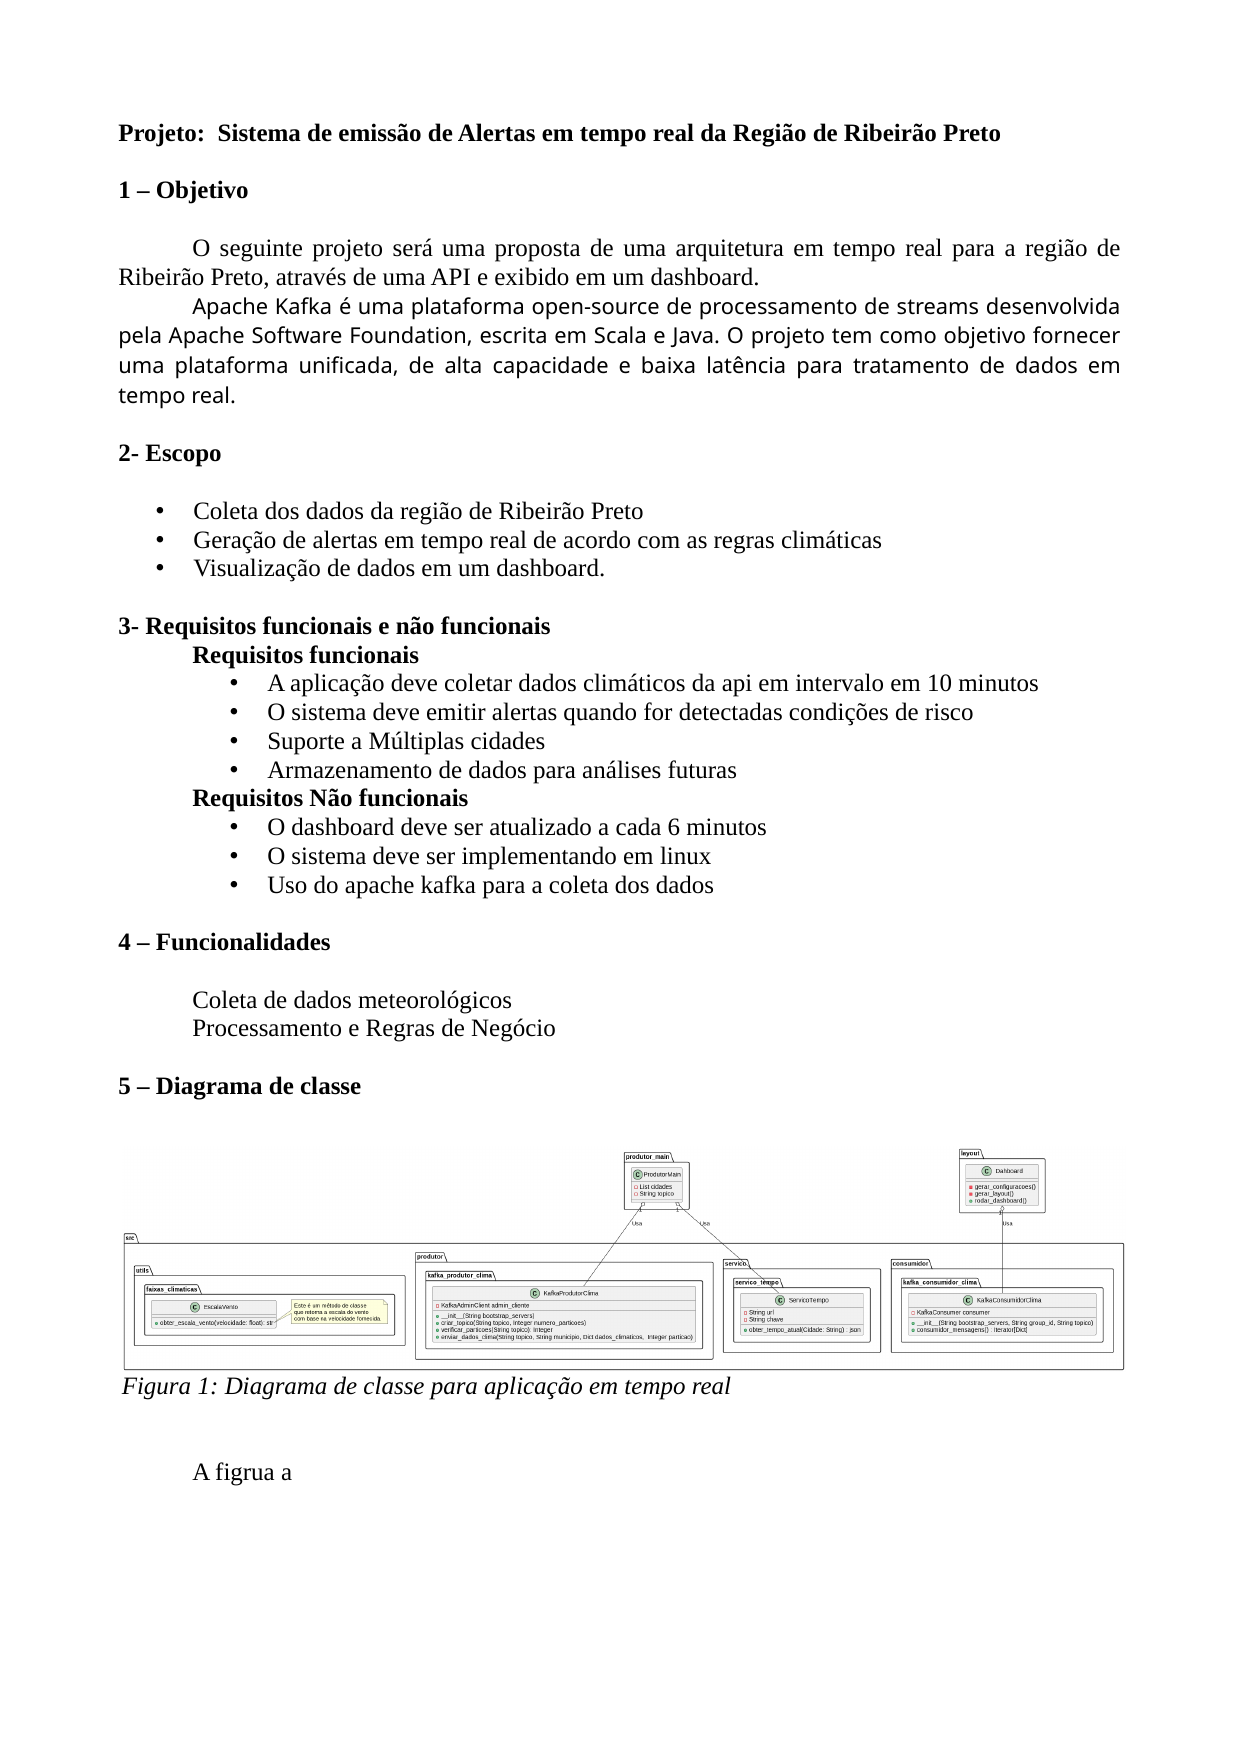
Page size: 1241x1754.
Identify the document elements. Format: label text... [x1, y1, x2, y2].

list O sistema deve emitir alertas quando for detectadas condições de risco [229, 697, 1122, 726]
text 5 – Diagrama de classe [118, 1071, 1122, 1100]
list Geração de alertas em tempo real de acordo com as regras climáticas [156, 525, 1122, 553]
list Coleta dos dados da região de Ribeirão Preto [156, 496, 1122, 525]
picture [121, 1146, 1126, 1372]
list O sistema deve ser implementando em linux [229, 841, 1122, 870]
list O dashboard deve ser atualizado a cada 6 minutos [229, 812, 1122, 841]
text 2- Escopo [118, 438, 1122, 467]
text O seguinte projeto será uma proposta de uma arquitetura em tempo real para a região de Ribeirão Preto, através de uma API e exibido em um dashboard. [118, 233, 1122, 291]
list Visualização de dados em um dashboard. [156, 553, 1122, 582]
text Figura 1: Diagrama de classe para aplicação em tempo real [122, 1372, 1126, 1400]
list Suporte a Múltiplas cidades [229, 726, 1122, 755]
text Projeto: Sistema de emissão de Alertas em tempo real da Região de Ribeirão Preto [118, 118, 1122, 147]
text Requisitos Não funcionais [118, 783, 1122, 812]
text Coleta de dados meteorológicos [118, 985, 1122, 1013]
list Uso do apache kafka para a coleta dos dados [229, 870, 1122, 898]
text 4 – Funcionalidades [118, 927, 1122, 956]
text Requisitos funcionais [118, 640, 1122, 668]
text 3- Requisitos funcionais e não funcionais [118, 611, 1122, 640]
text 1 – Objetivo [118, 176, 1122, 204]
list A aplicação deve coletar dados climáticos da api em intervalo em 10 minutos [229, 668, 1122, 697]
text Apache Kafka é uma plataforma open-source de processamento de streams desenvolvida pela Apache Software Foundation, escrita em Scala e Java. O projeto tem como objetivo fornecer uma plataforma unificada, de alta capacidade e baixa latência para tratamento de dados em tempo real. [118, 291, 1122, 410]
list Armazenamento de dados para análises futuras [229, 755, 1122, 783]
text A figrua a [118, 1457, 1122, 1486]
text Processamento e Regras de Negócio [118, 1013, 1122, 1042]
